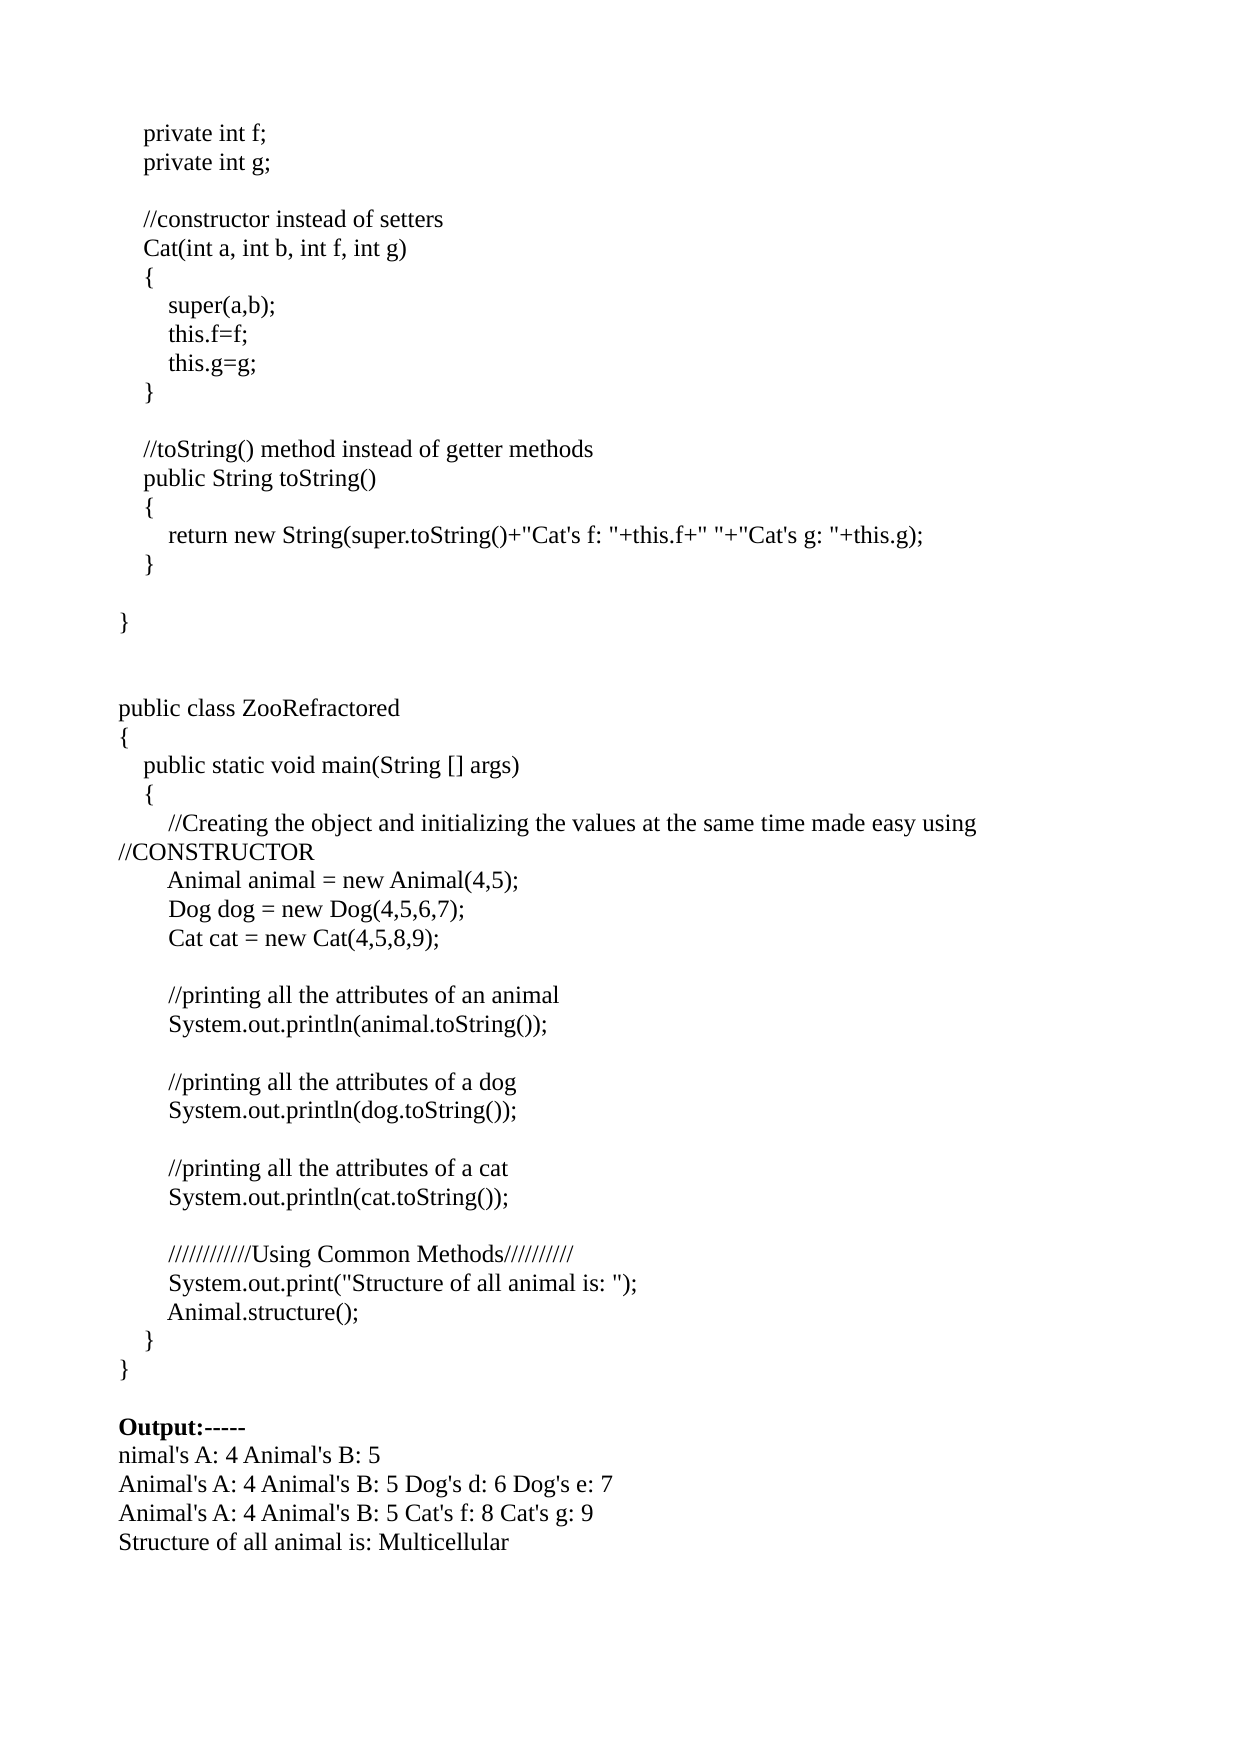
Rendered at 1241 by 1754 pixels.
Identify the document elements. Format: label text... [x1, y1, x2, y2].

text //toString() method instead of getter methods [118, 434, 1122, 463]
text Animal's A: 4 Animal's B: 5 Cat's f: 8 Cat's g: 9 [118, 1498, 1122, 1527]
text { [118, 492, 1122, 521]
text public class ZooRefractored [118, 693, 1122, 722]
text //constructor instead of setters [118, 204, 1122, 233]
text public static void main(String [] args) [118, 751, 1122, 779]
text } [118, 549, 1122, 578]
text Animal.structure(); [118, 1297, 1122, 1326]
text //printing all the attributes of a cat [118, 1153, 1122, 1182]
text } [118, 1326, 1122, 1354]
text private int g; [118, 147, 1122, 176]
text Dog dog = new Dog(4,5,6,7); [118, 894, 1122, 923]
text //Creating the object and initializing the values at the same time made easy using //CONSTRUCTOR [118, 808, 1122, 866]
text ////////////Using Common Methods////////// [118, 1239, 1122, 1268]
text super(a,b); [118, 291, 1122, 319]
text private int f; [118, 118, 1122, 147]
text //printing all the attributes of a dog [118, 1067, 1122, 1096]
text } [118, 607, 1122, 636]
text System.out.println(dog.toString()); [118, 1096, 1122, 1124]
text Output:----- [118, 1412, 1122, 1441]
text nimal's A: 4 Animal's B: 5 [118, 1441, 1122, 1469]
text } [118, 1354, 1122, 1383]
text { [118, 722, 1122, 751]
text //printing all the attributes of an animal [118, 981, 1122, 1009]
text this.g=g; [118, 348, 1122, 377]
text System.out.println(cat.toString()); [118, 1182, 1122, 1211]
text { [118, 262, 1122, 291]
text Cat(int a, int b, int f, int g) [118, 233, 1122, 262]
text public String toString() [118, 463, 1122, 492]
text Animal's A: 4 Animal's B: 5 Dog's d: 6 Dog's e: 7 [118, 1469, 1122, 1498]
text return new String(super.toString()+"Cat's f: "+this.f+" "+"Cat's g: "+this.g); [118, 521, 1122, 549]
text System.out.print("Structure of all animal is: "); [118, 1268, 1122, 1297]
text } [118, 377, 1122, 406]
text System.out.println(animal.toString()); [118, 1009, 1122, 1038]
text { [118, 779, 1122, 808]
text this.f=f; [118, 319, 1122, 348]
text Cat cat = new Cat(4,5,8,9); [118, 923, 1122, 952]
text Animal animal = new Animal(4,5); [118, 866, 1122, 894]
text Structure of all animal is: Multicellular [118, 1527, 1122, 1556]
